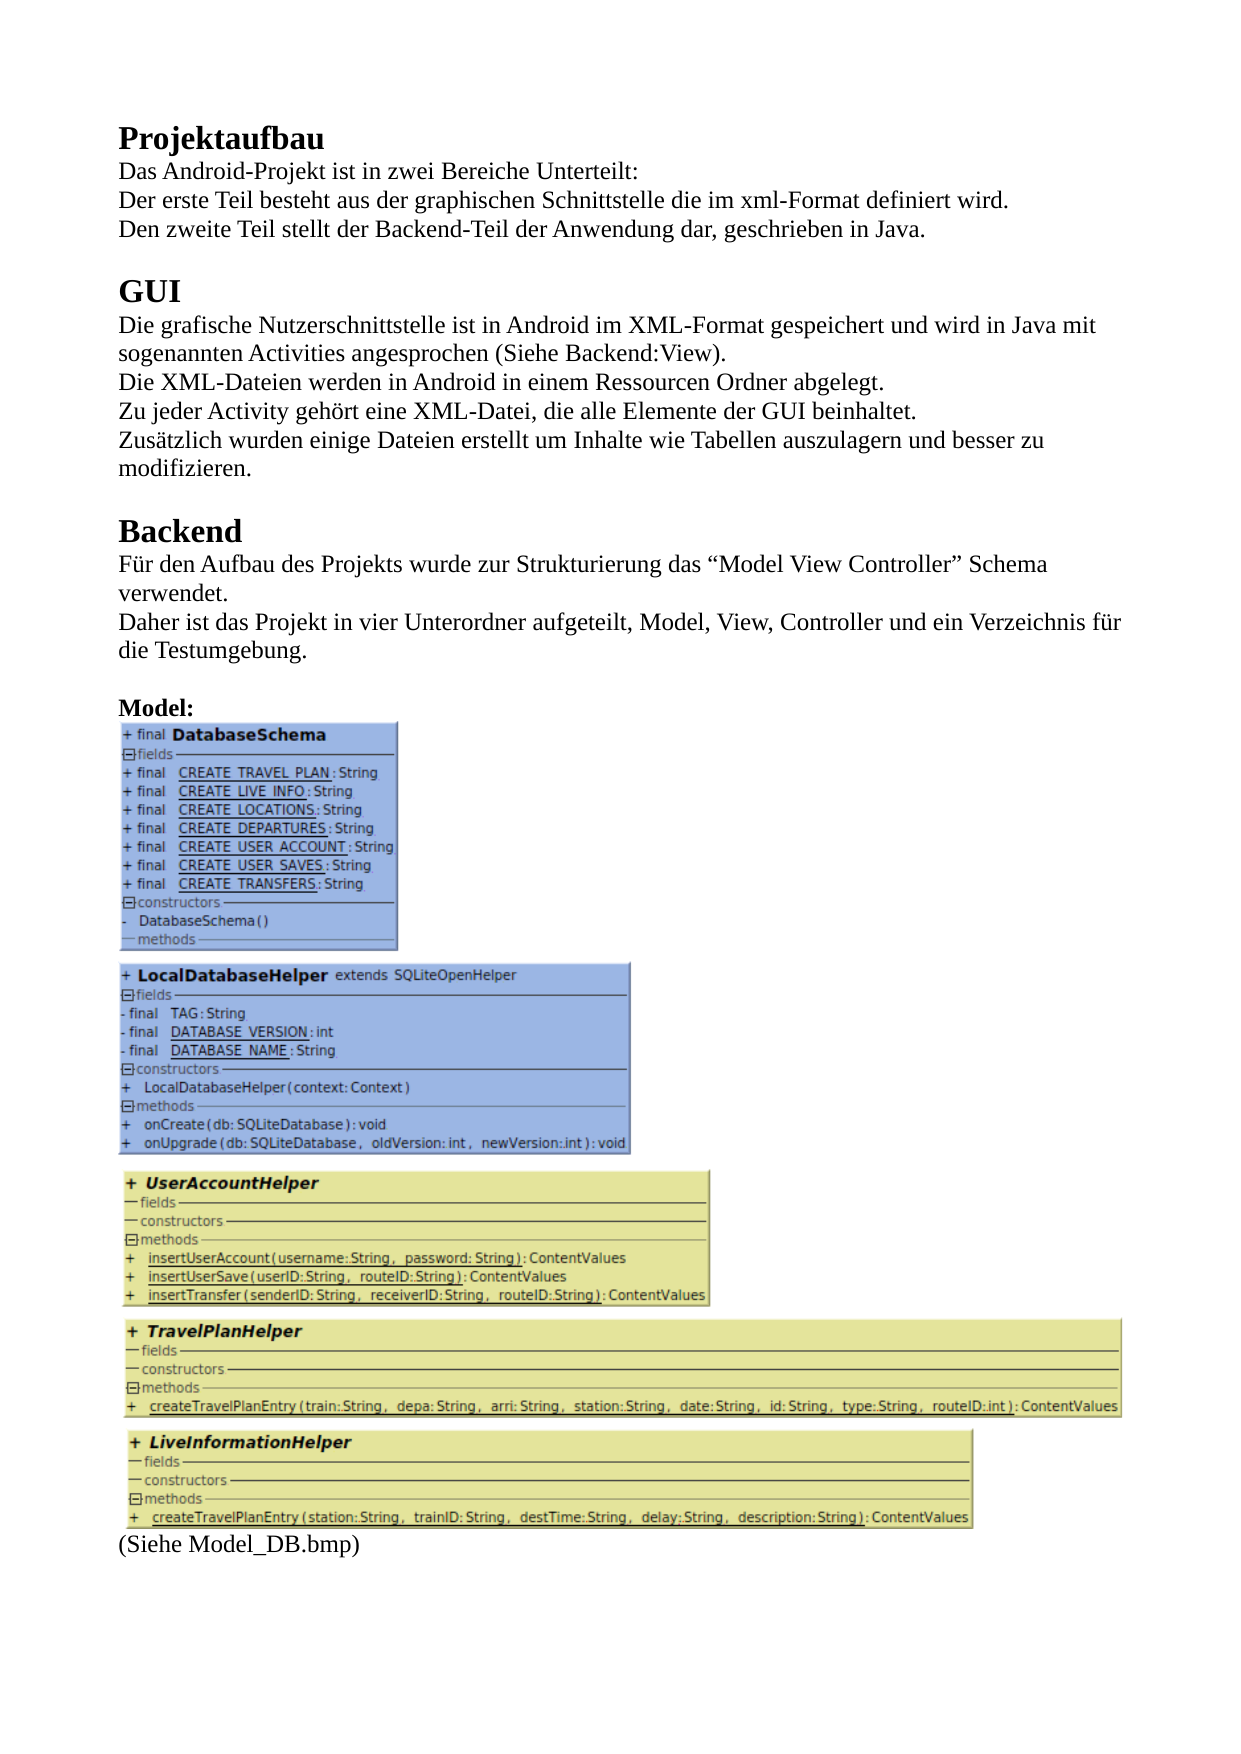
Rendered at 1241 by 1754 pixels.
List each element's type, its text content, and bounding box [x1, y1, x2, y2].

text Der erste Teil besteht aus der graphischen Schnittstelle die im xml-Format definiert wird. [118, 185, 1122, 214]
text Backend [118, 511, 1122, 549]
text Die XML-Dateien werden in Android in einem Ressourcen Ordner abgelegt. [118, 367, 1122, 396]
text (Siehe Model_DB.bmp) [118, 1529, 1122, 1558]
picture [118, 721, 1123, 1529]
text Die grafische Nutzerschnittstelle ist in Android im XML-Format gespeichert und wird in Java mit sogenannten Activities angesprochen (Siehe Backend:View). [118, 310, 1122, 367]
text Daher ist das Projekt in vier Unterordner aufgeteilt, Model, View, Controller und ein Verzeichnis für die Testumgebung. [118, 607, 1122, 664]
text Zu jeder Activity gehört eine XML-Datei, die alle Elemente der GUI beinhaltet. [118, 396, 1122, 425]
text Für den Aufbau des Projekts wurde zur Strukturierung das “Model View Controller” Schema verwendet. [118, 549, 1122, 607]
text Model: [118, 693, 1122, 721]
text Zusätzlich wurden einige Dateien erstellt um Inhalte wie Tabellen auszulagern und besser zu modifizieren. [118, 425, 1122, 482]
text Projektaufbau [118, 118, 1122, 156]
text Das Android-Projekt ist in zwei Bereiche Unterteilt: [118, 156, 1122, 185]
text Den zweite Teil stellt der Backend-Teil der Anwendung dar, geschrieben in Java. [118, 214, 1122, 243]
text GUI [118, 271, 1122, 310]
